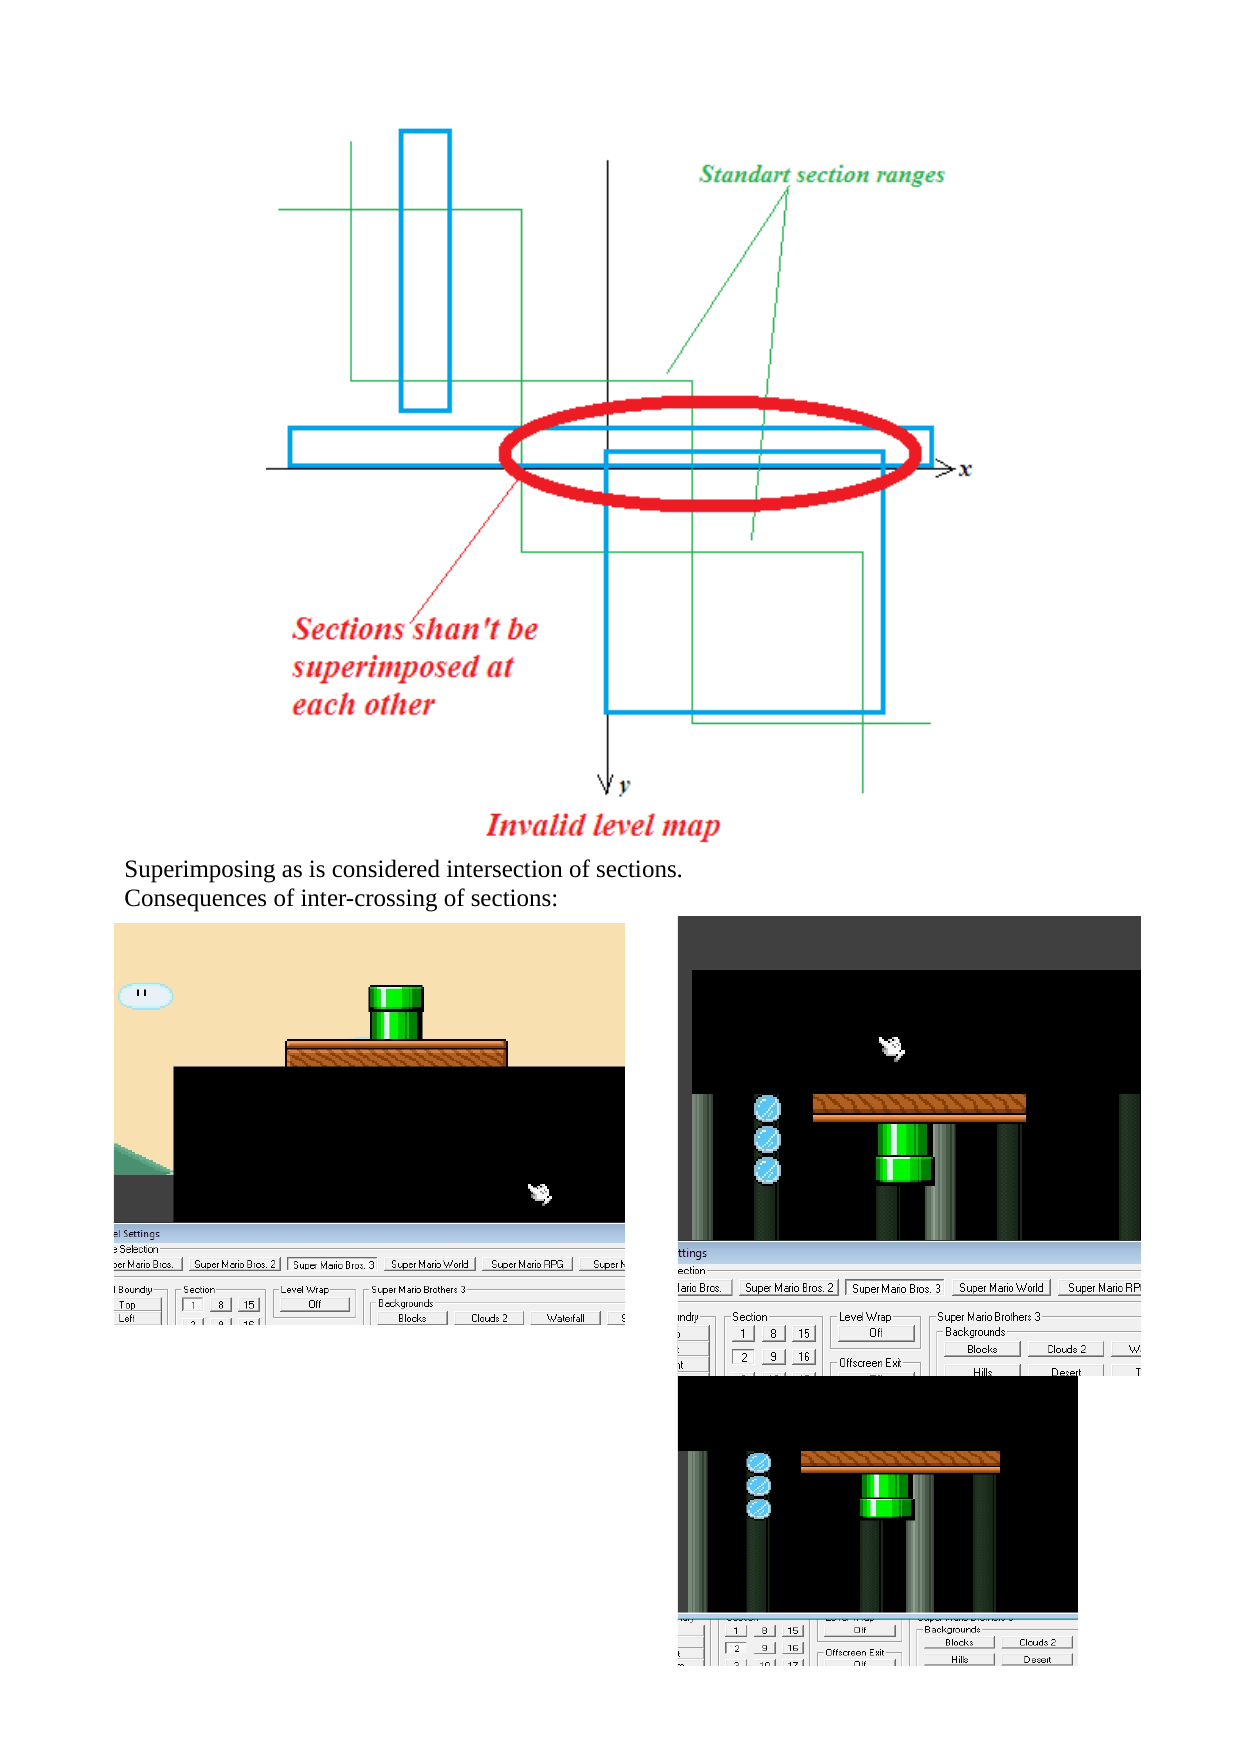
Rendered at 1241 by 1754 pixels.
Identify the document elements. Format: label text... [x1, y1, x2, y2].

picture [677, 916, 1141, 1666]
text Consequences of inter-crossing of sections: [124, 883, 1122, 940]
text Superimposing as is considered intersection of sections. [124, 118, 1122, 883]
picture [113, 923, 625, 1325]
